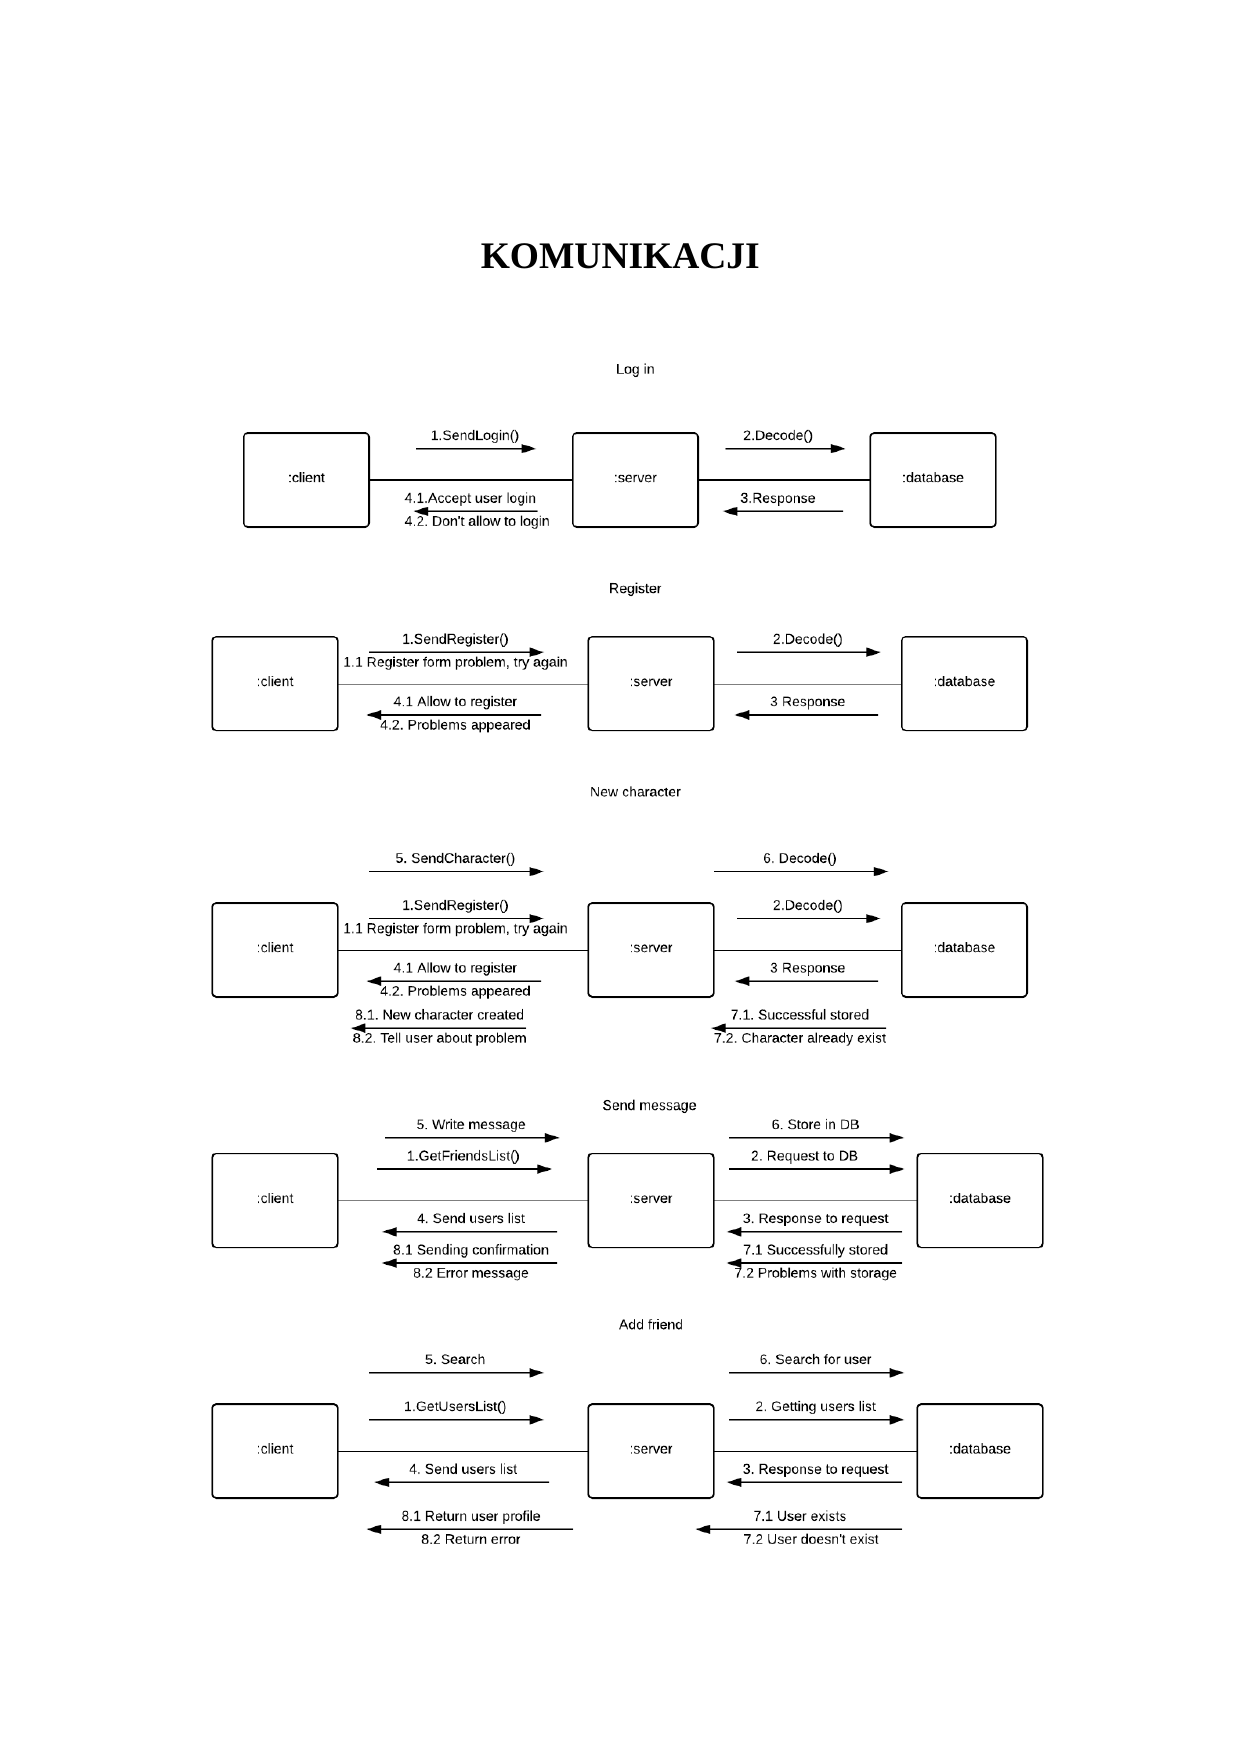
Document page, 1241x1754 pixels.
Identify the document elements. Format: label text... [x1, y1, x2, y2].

picture [118, 276, 1123, 1630]
text KOMUNIKACJI [118, 233, 1122, 276]
